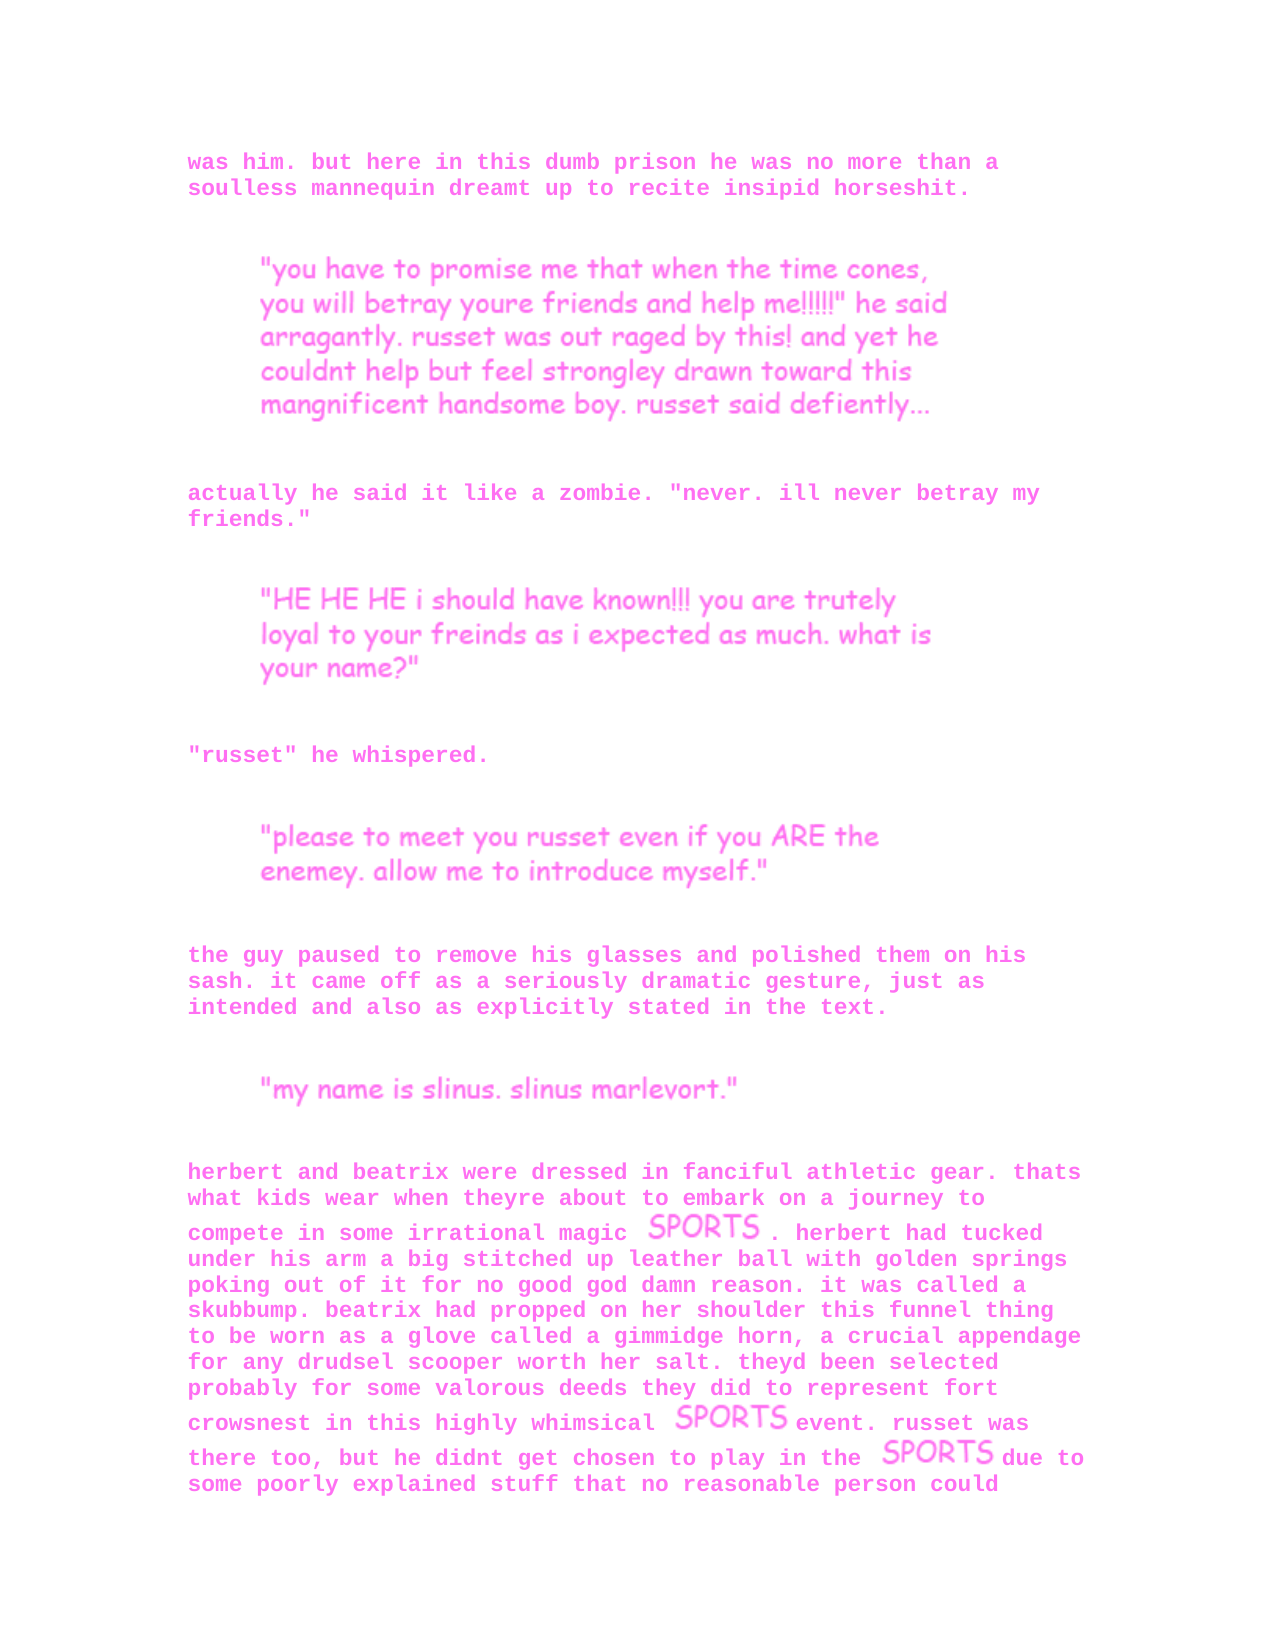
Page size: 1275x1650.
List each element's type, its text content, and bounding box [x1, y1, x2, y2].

text herbert and beatrix were dressed in fanciful athletic gear. thats what kids wear when theyre about to embark on a journey to compete in some irrational magic . herbert had tucked under his arm a big stitched up leather ball with golden springs poking out of it for no good god damn reason. it was called a skubbump. beatrix had propped on her shoulder this funnel thing to be worn as a glove called a gimmidge horn, a crucial appendage for any drudsel scooper worth her salt. theyd been selected probably for some valorous deeds they did to represent fort crowsnest in this highly whimsical event. russet was there too, but he didnt get chosen to play in the due to some poorly explained stuff that no reasonable person could [187, 1160, 1087, 1498]
text actually he said it like a zombie. "never. ill never betray my friends." [187, 481, 1087, 533]
text was him. but here in this dumb prison he was no more than a soulless mannequin dreamt up to recite insipid horseshit. [187, 150, 1087, 202]
text the guy paused to remove his glasses and polished them on his sash. it came off as a seriously dramatic gesture, just as intended and also as explicitly stated in the text. [187, 944, 1087, 1022]
text "russet" he whispered. [187, 743, 1087, 769]
